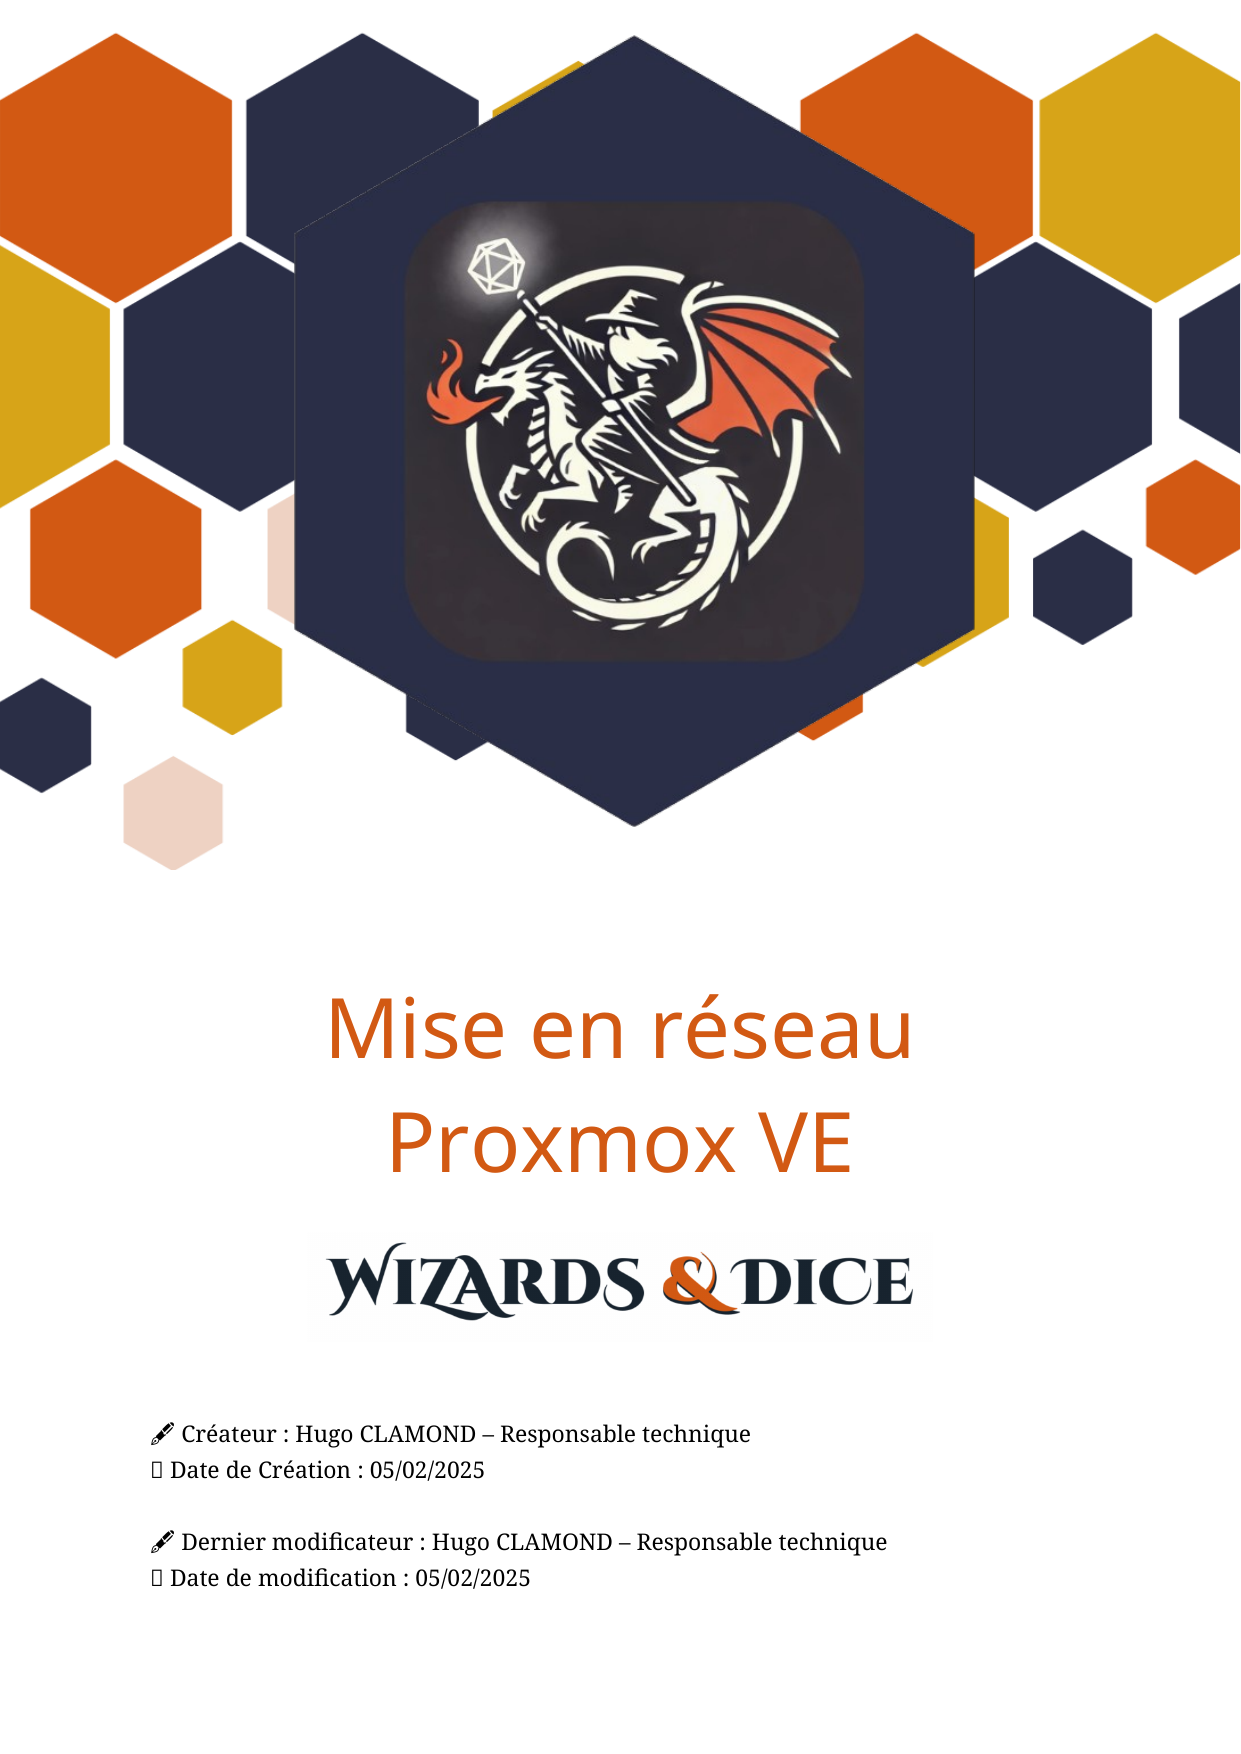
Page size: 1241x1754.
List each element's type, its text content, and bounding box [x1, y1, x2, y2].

picture [307, 1232, 934, 1342]
title Mise en réseau Proxmox VE [150, 970, 1090, 1197]
text 📅 Date de Création : 05/02/2025 [150, 1454, 1090, 1485]
text 📅 Date de modification : 05/02/2025 [150, 1562, 1090, 1593]
picture [0, 18, 1241, 870]
text 🖋️ Créateur : Hugo CLAMOND – Responsable technique [150, 1418, 1090, 1449]
text 🖋️ Dernier modificateur : Hugo CLAMOND – Responsable technique [150, 1526, 1090, 1557]
